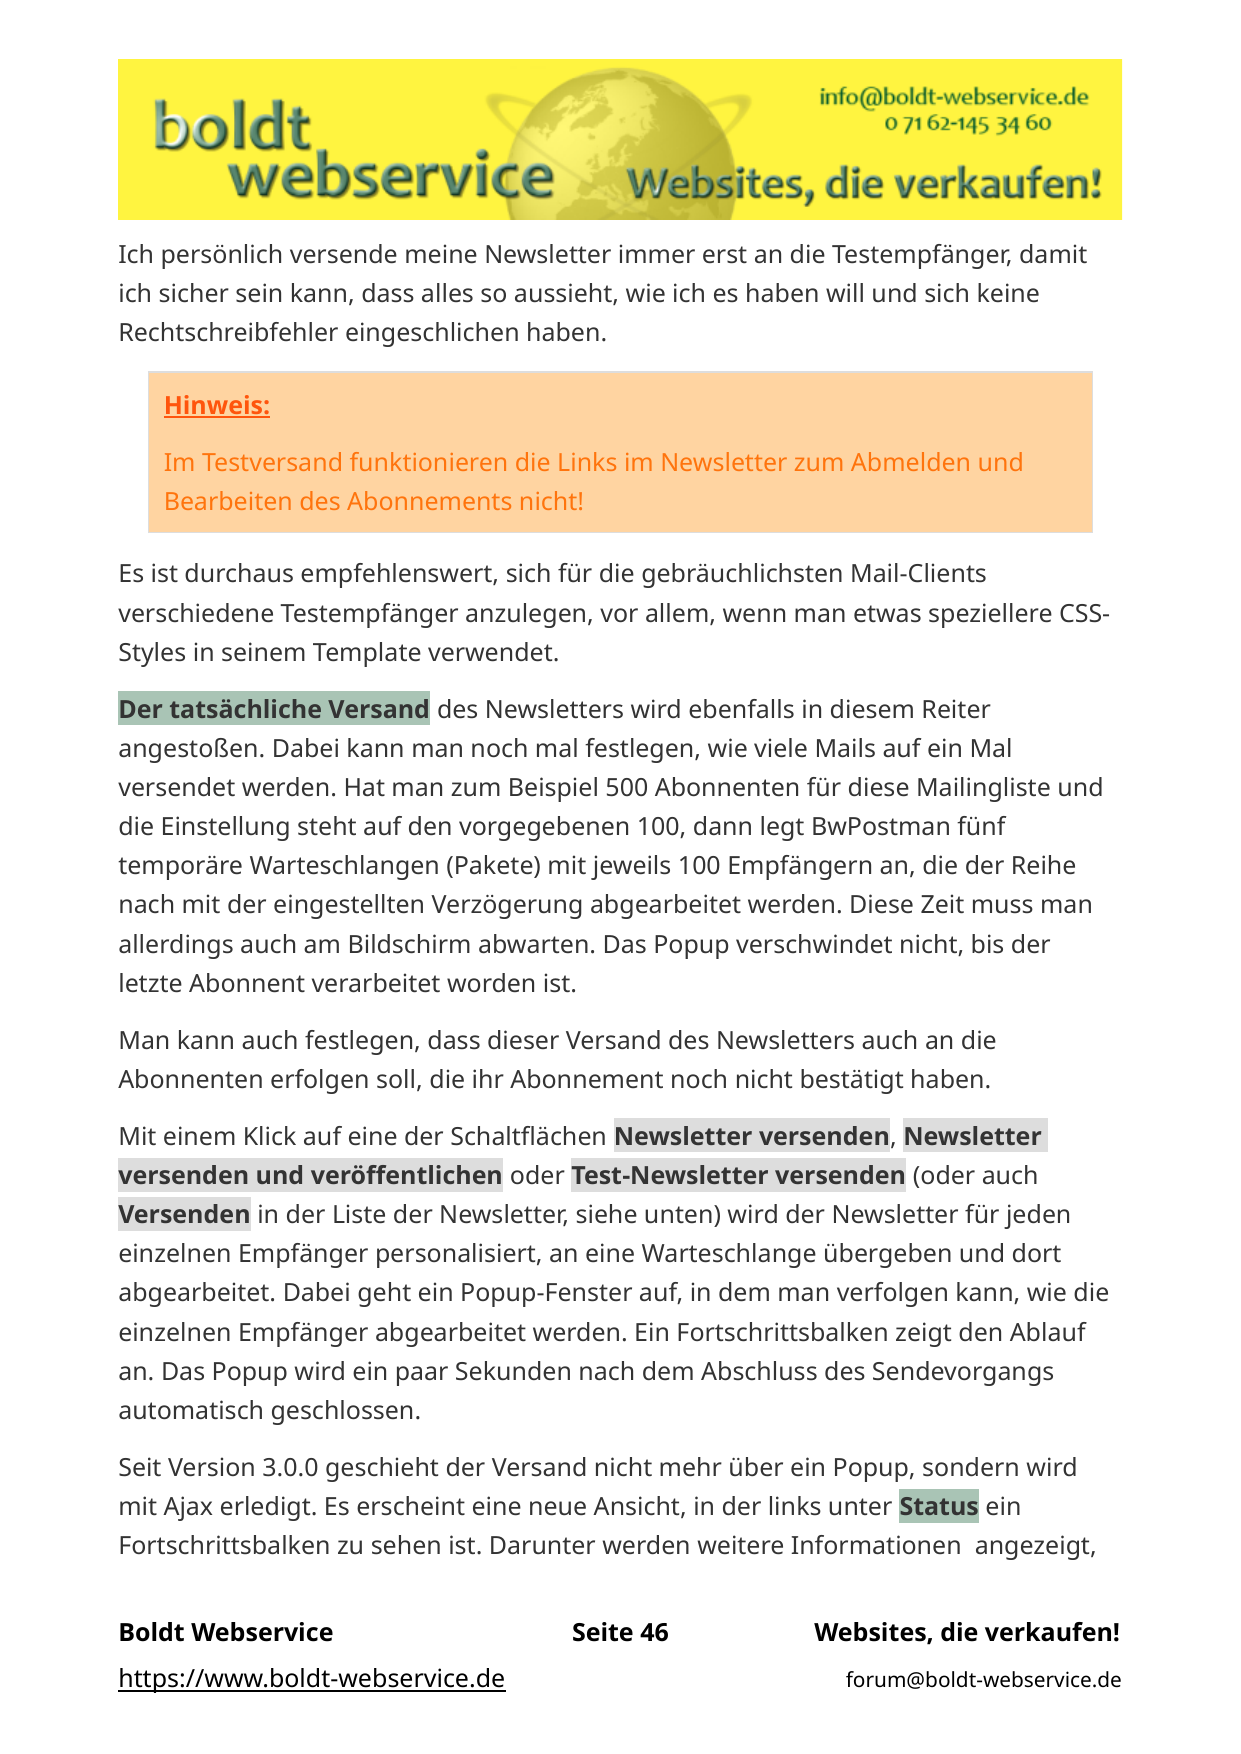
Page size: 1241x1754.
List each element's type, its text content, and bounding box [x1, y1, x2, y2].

text Hinweis: [149, 373, 1092, 421]
text Es ist durchaus empfehlenswert, sich für die gebräuchlichsten Mail-Clients verschiedene Testempfänger anzulegen, vor allem, wenn man etwas speziellere CSS-Styles in seinem Template verwendet. [118, 556, 1122, 668]
text Der tatsächliche Versand des Newsletters wird ebenfalls in diesem Reiter angestoßen. Dabei kann man noch mal festlegen, wie viele Mails auf ein Mal versendet werden. Hat man zum Beispiel 500 Abonnenten für diese Mailingliste und die Einstellung steht auf den vorgegebenen 100, dann legt BwPostman fünf temporäre Warteschlangen (Pakete) mit jeweils 100 Empfängern an, die der Reihe nach mit der eingestellten Verzögerung abgearbeitet werden. Diese Zeit muss man allerdings auch am Bildschirm abwarten. Das Popup verschwindet nicht, bis der letzte Abonnent verarbeitet worden ist. [118, 691, 1122, 999]
text Seit Version 3.0.0 geschieht der Versand nicht mehr über ein Popup, sondern wird mit Ajax erledigt. Es erscheint eine neue Ansicht, in der links unter Status ein Fortschrittsbalken zu sehen ist. Darunter werden weitere Informationen angezeigt, [118, 1449, 1122, 1562]
text Ich persönlich versende meine Newsletter immer erst an die Testempfänger, damit ich sicher sein kann, dass alles so aussieht, wie ich es haben will und sich keine Rechtschreibfehler eingeschlichen haben. [118, 236, 1122, 349]
picture [118, 59, 1123, 220]
text Im Testversand funktionieren die Links im Newsletter zum Abmelden und Bearbeiten des Abonnements nicht! [149, 428, 1092, 532]
text Man kann auch festlegen, dass dieser Versand des Newsletters auch an die Abonnenten erfolgen soll, die ihr Abonnement noch nicht bestätigt haben. [118, 1022, 1122, 1096]
text Mit einem Klick auf eine der Schaltflächen Newsletter versenden, Newsletter versenden und veröffentlichen oder Test-Newsletter versenden (oder auch Versenden in der Liste der Newsletter, siehe unten) wird der Newsletter für jeden einzelnen Empfänger personalisiert, an eine Warteschlange übergeben und dort abgearbeitet. Dabei geht ein Popup-Fenster auf, in dem man verfolgen kann, wie die einzelnen Empfänger abgearbeitet werden. Ein Fortschrittsbalken zeigt den Ablauf an. Das Popup wird ein paar Sekunden nach dem Abschluss des Sendevorgangs automatisch geschlossen. [118, 1118, 1122, 1427]
